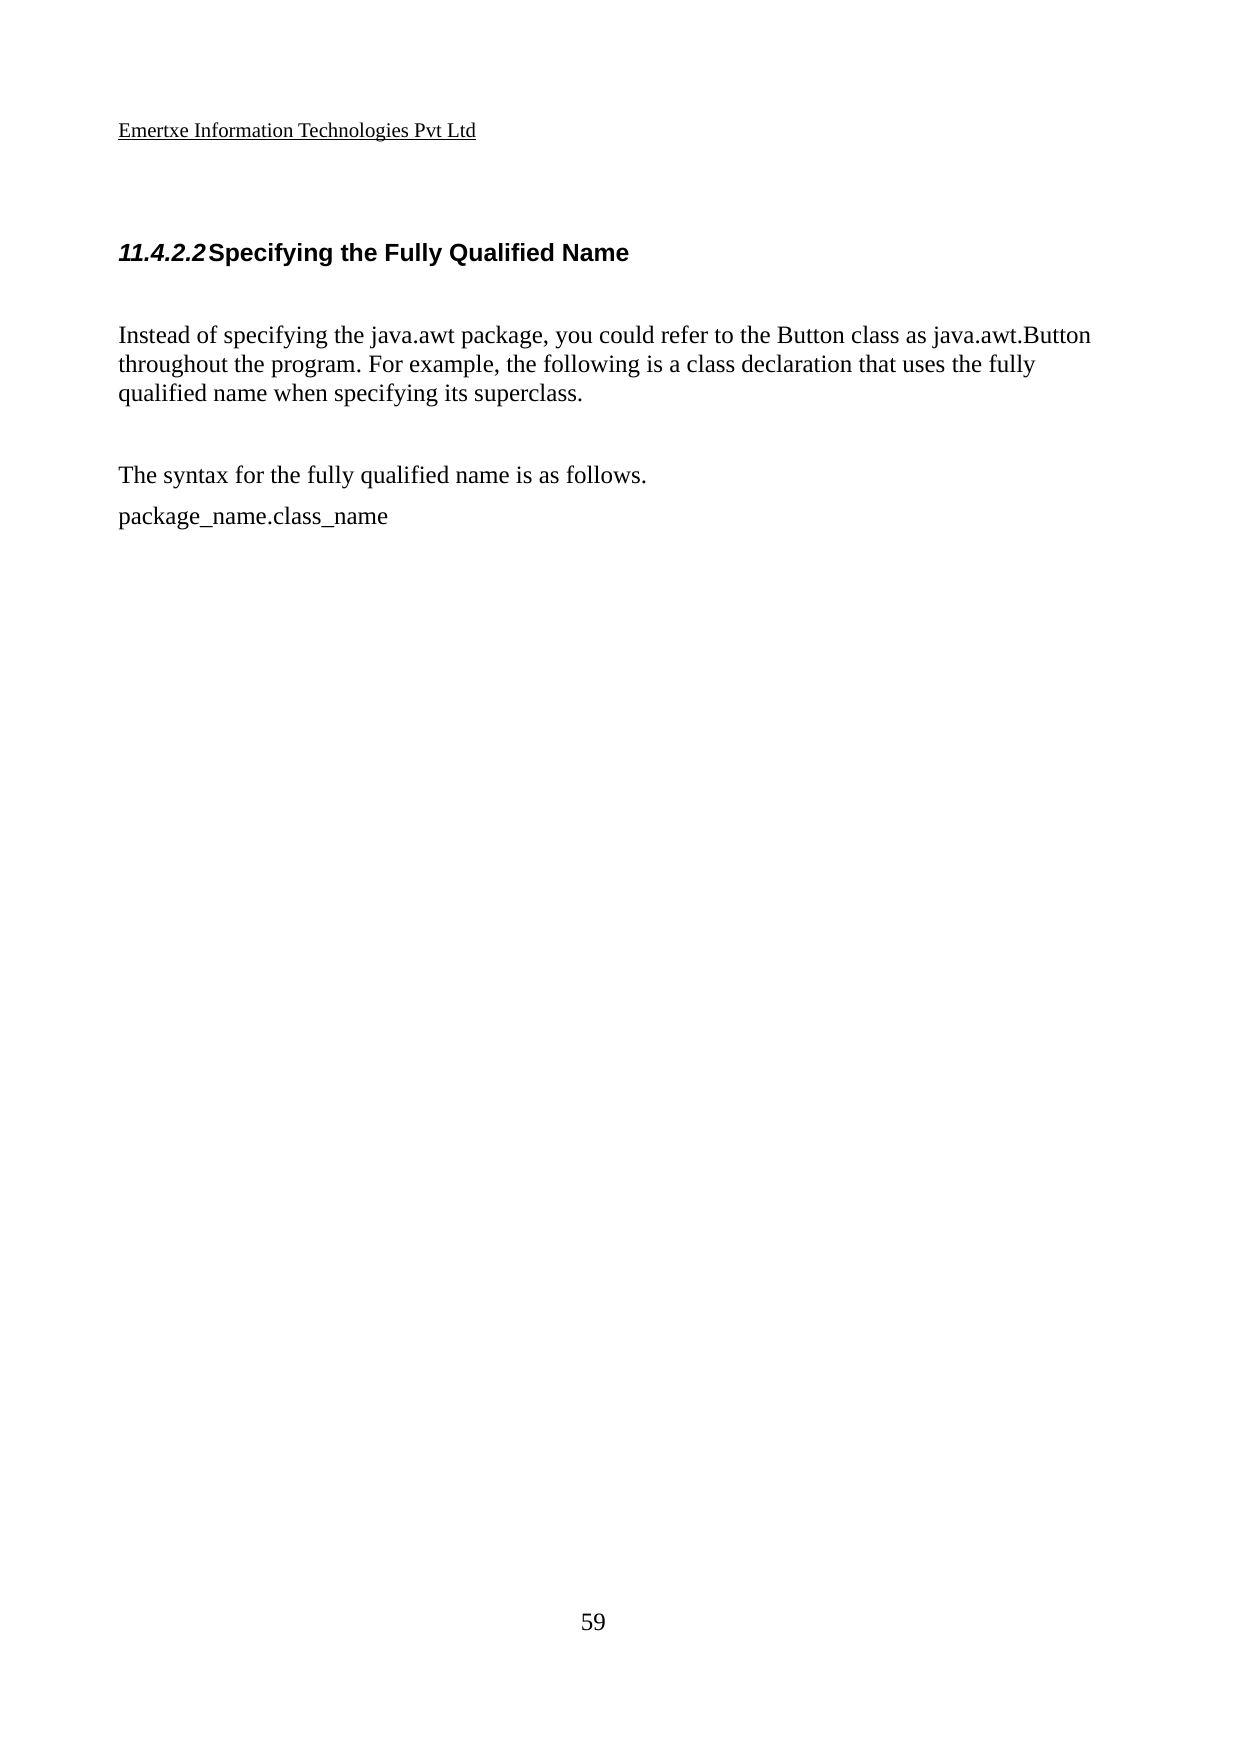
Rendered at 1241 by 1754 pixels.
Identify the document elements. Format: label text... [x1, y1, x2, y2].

text package_name.class_name [118, 501, 1122, 530]
text The syntax for the fully qualified name is as follows. [118, 460, 1122, 489]
text Instead of specifying the java.awt package, you could refer to the Button class as java.awt.Button throughout the program. For example, the following is a class declaration that uses the fully qualified name when specifying its superclass. [118, 320, 1122, 406]
subtitle Specifying the Fully Qualified Name [118, 238, 1122, 266]
